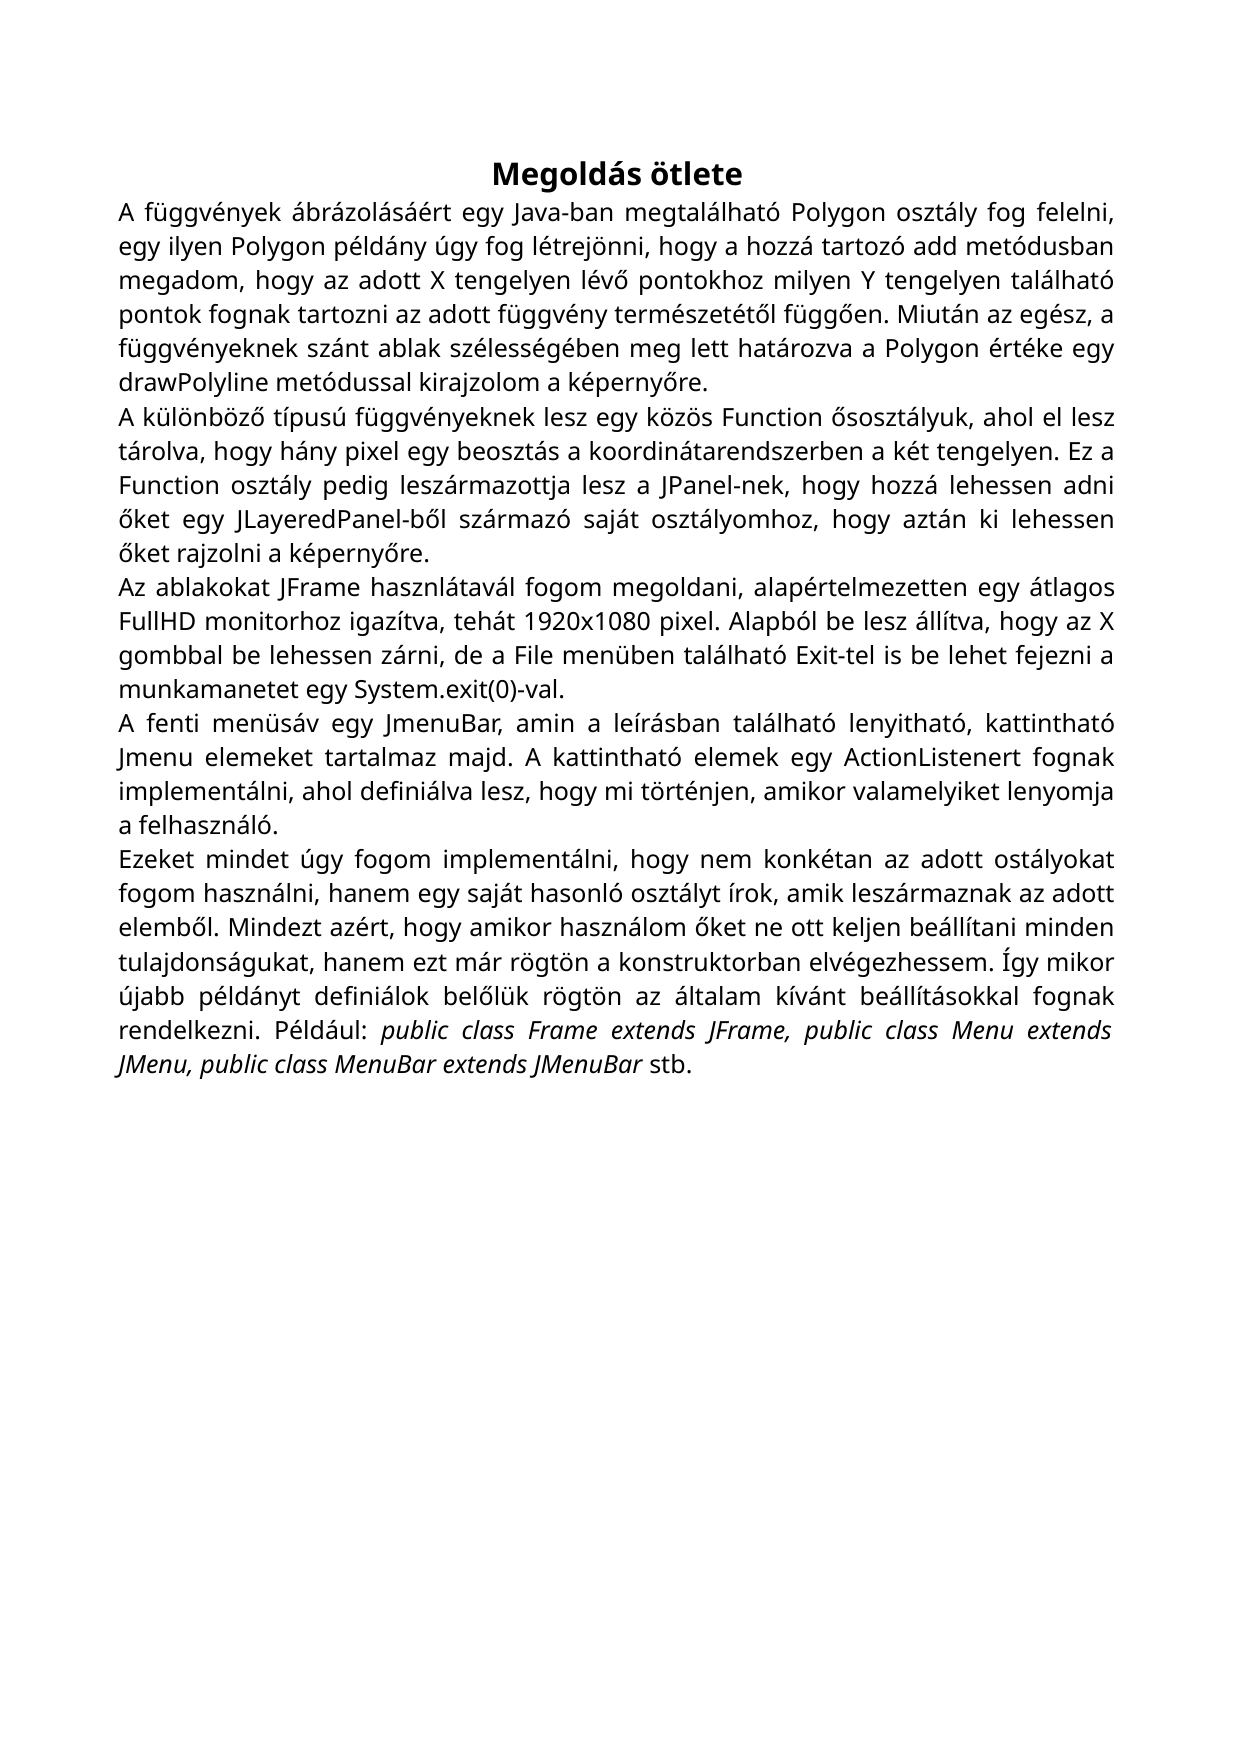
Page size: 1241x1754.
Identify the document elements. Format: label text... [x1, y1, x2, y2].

text Megoldás ötlete [118, 152, 1116, 195]
text A fenti menüsáv egy JmenuBar, amin a leírásban található lenyitható, kattintható Jmenu elemeket tartalmaz majd. A kattintható elemek egy ActionListenert fognak implementálni, ahol definiálva lesz, hogy mi történjen, amikor valamelyiket lenyomja a felhasználó. [118, 706, 1116, 842]
text Az ablakokat JFrame hasznlátavál fogom megoldani, alapértelmezetten egy átlagos FullHD monitorhoz igazítva, tehát 1920x1080 pixel. Alapból be lesz állítva, hogy az X gombbal be lehessen zárni, de a File menüben található Exit-tel is be lehet fejezni a munkamanetet egy System.exit(0)-val. [118, 569, 1116, 706]
text A függvények ábrázolásáért egy Java-ban megtalálható Polygon osztály fog felelni, egy ilyen Polygon példány úgy fog létrejönni, hogy a hozzá tartozó add metódusban megadom, hogy az adott X tengelyen lévő pontokhoz milyen Y tengelyen található pontok fognak tartozni az adott függvény természetétől függően. Miután az egész, a függvényeknek szánt ablak szélességében meg lett határozva a Polygon értéke egy drawPolyline metódussal kirajzolom a képernyőre. [118, 195, 1116, 399]
text Ezeket mindet úgy fogom implementálni, hogy nem konkétan az adott ostályokat fogom használni, hanem egy saját hasonló osztályt írok, amik leszármaznak az adott elemből. Mindezt azért, hogy amikor használom őket ne ott keljen beállítani minden tulajdonságukat, hanem ezt már rögtön a konstruktorban elvégezhessem. Így mikor újabb példányt definiálok belőlük rögtön az általam kívánt beállításokkal fognak rendelkezni. Például: public class Frame extends JFrame, public class Menu extends JMenu, public class MenuBar extends JMenuBar stb. [118, 842, 1116, 1080]
text A különböző típusú függvényeknek lesz egy közös Function ősosztályuk, ahol el lesz tárolva, hogy hány pixel egy beosztás a koordinátarendszerben a két tengelyen. Ez a Function osztály pedig leszármazottja lesz a JPanel-nek, hogy hozzá lehessen adni őket egy JLayeredPanel-ből származó saját osztályomhoz, hogy aztán ki lehessen őket rajzolni a képernyőre. [118, 399, 1116, 569]
